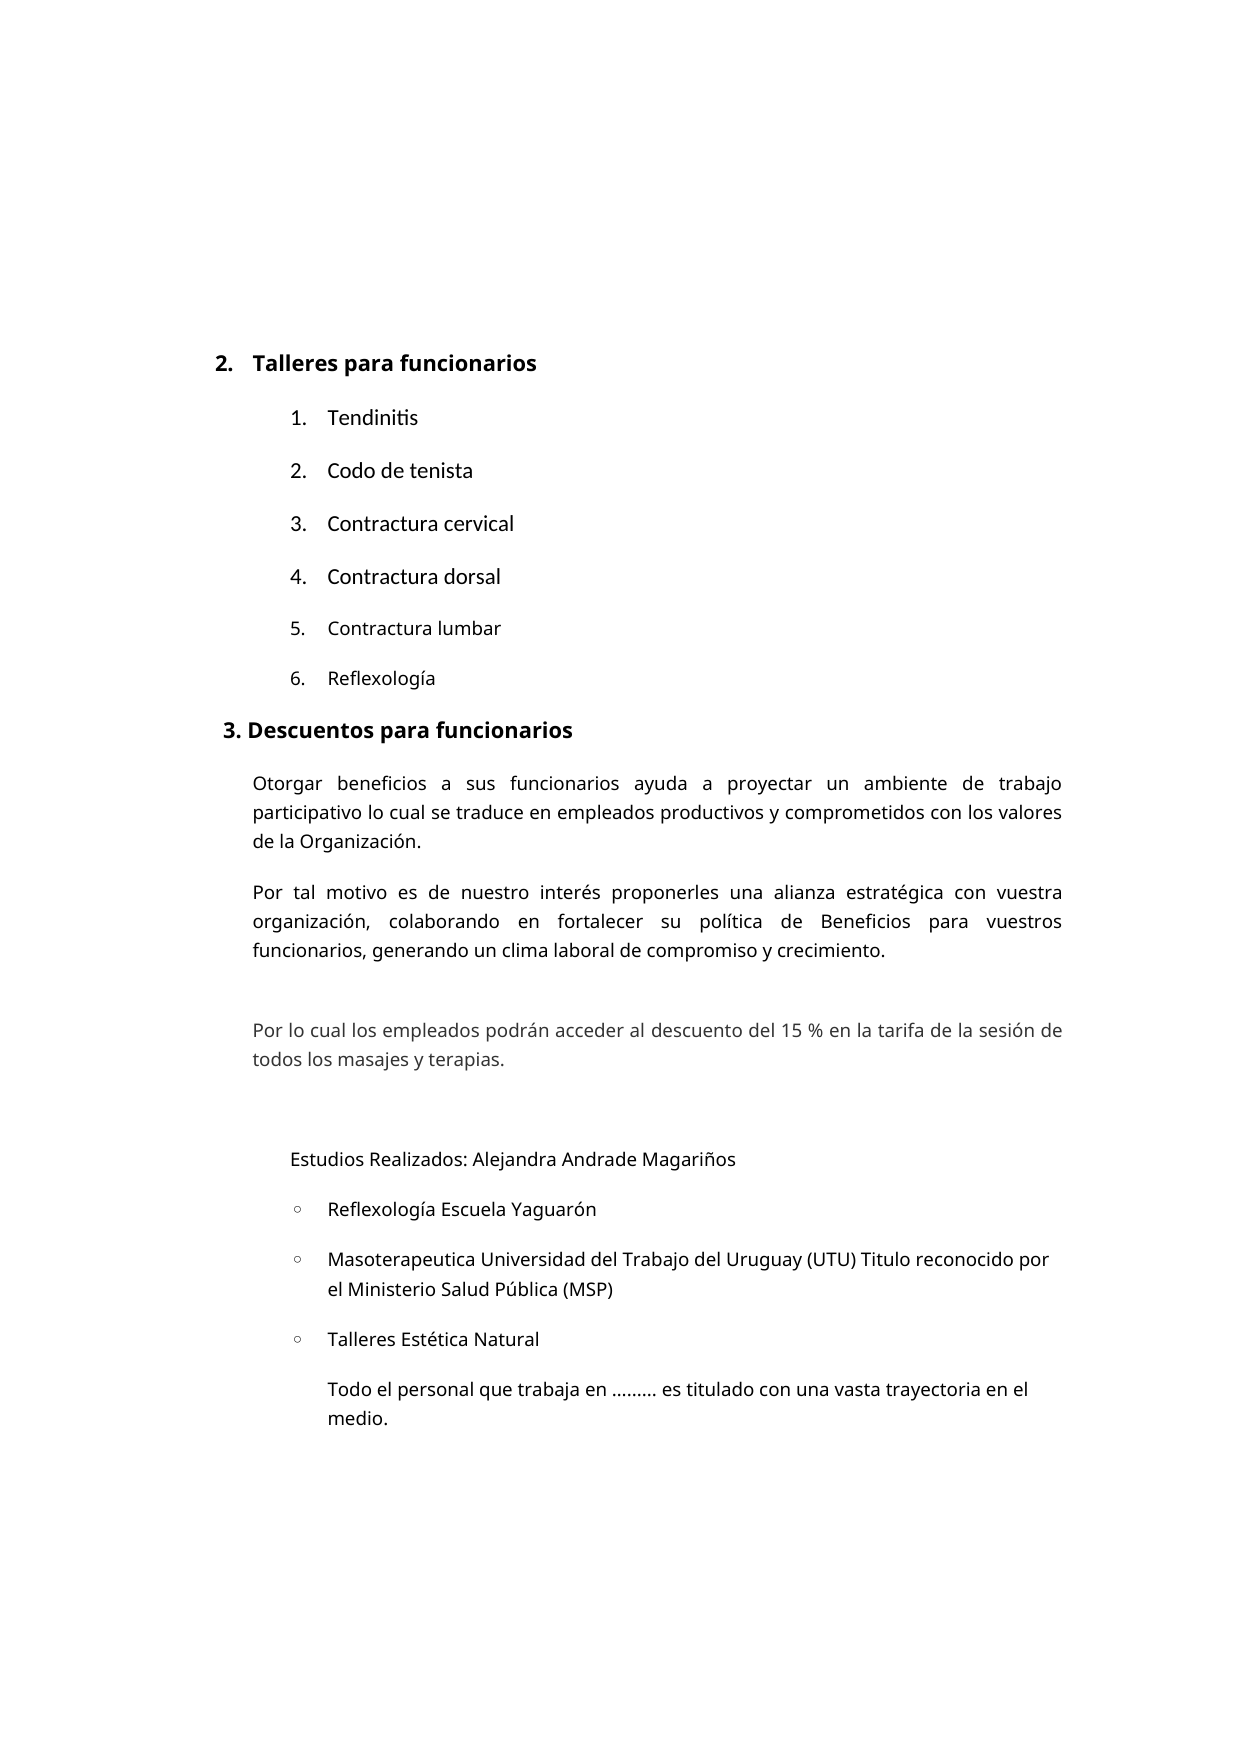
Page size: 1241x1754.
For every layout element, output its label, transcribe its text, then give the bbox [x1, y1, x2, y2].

list Masoterapeutica Universidad del Trabajo del Uruguay (UTU) Titulo reconocido por el Ministerio Salud Pública (MSP) [290, 1247, 1063, 1301]
list Estudios Realizados: Alejandra Andrade Magariños [252, 1146, 1063, 1172]
list Reflexología Escuela Yaguarón [290, 1196, 1063, 1222]
list Contractura lumbar [290, 615, 1063, 641]
list Tendinitis [290, 403, 1063, 431]
list Todo el personal que trabaja en …...... es titulado con una vasta trayectoria en el medio. [290, 1376, 1063, 1431]
list Contractura dorsal [290, 562, 1063, 590]
list Reflexología [290, 665, 1063, 691]
list Codo de tenista [290, 456, 1063, 484]
list Contractura cervical [290, 509, 1063, 537]
list 3. Descuentos para funcionarios [185, 715, 1063, 745]
list Talleres para funcionarios [215, 348, 1063, 378]
list Talleres Estética Natural [290, 1326, 1063, 1351]
list Otorgar beneficios a sus funcionarios ayuda a proyectar un ambiente de trabajo participativo lo cual se traduce en empleados productivos y comprometidos con los valores de la Organización. [215, 770, 1063, 854]
list Por tal motivo es de nuestro interés proponerles una alianza estratégica con vuestra organización, colaborando en fortalecer su política de Beneficios para vuestros funcionarios, generando un clima laboral de compromiso y crecimiento. [215, 879, 1063, 963]
list Por lo cual los empleados podrán acceder al descuento del 15 % en la tarifa de la sesión de todos los masajes y terapias. [215, 988, 1063, 1072]
